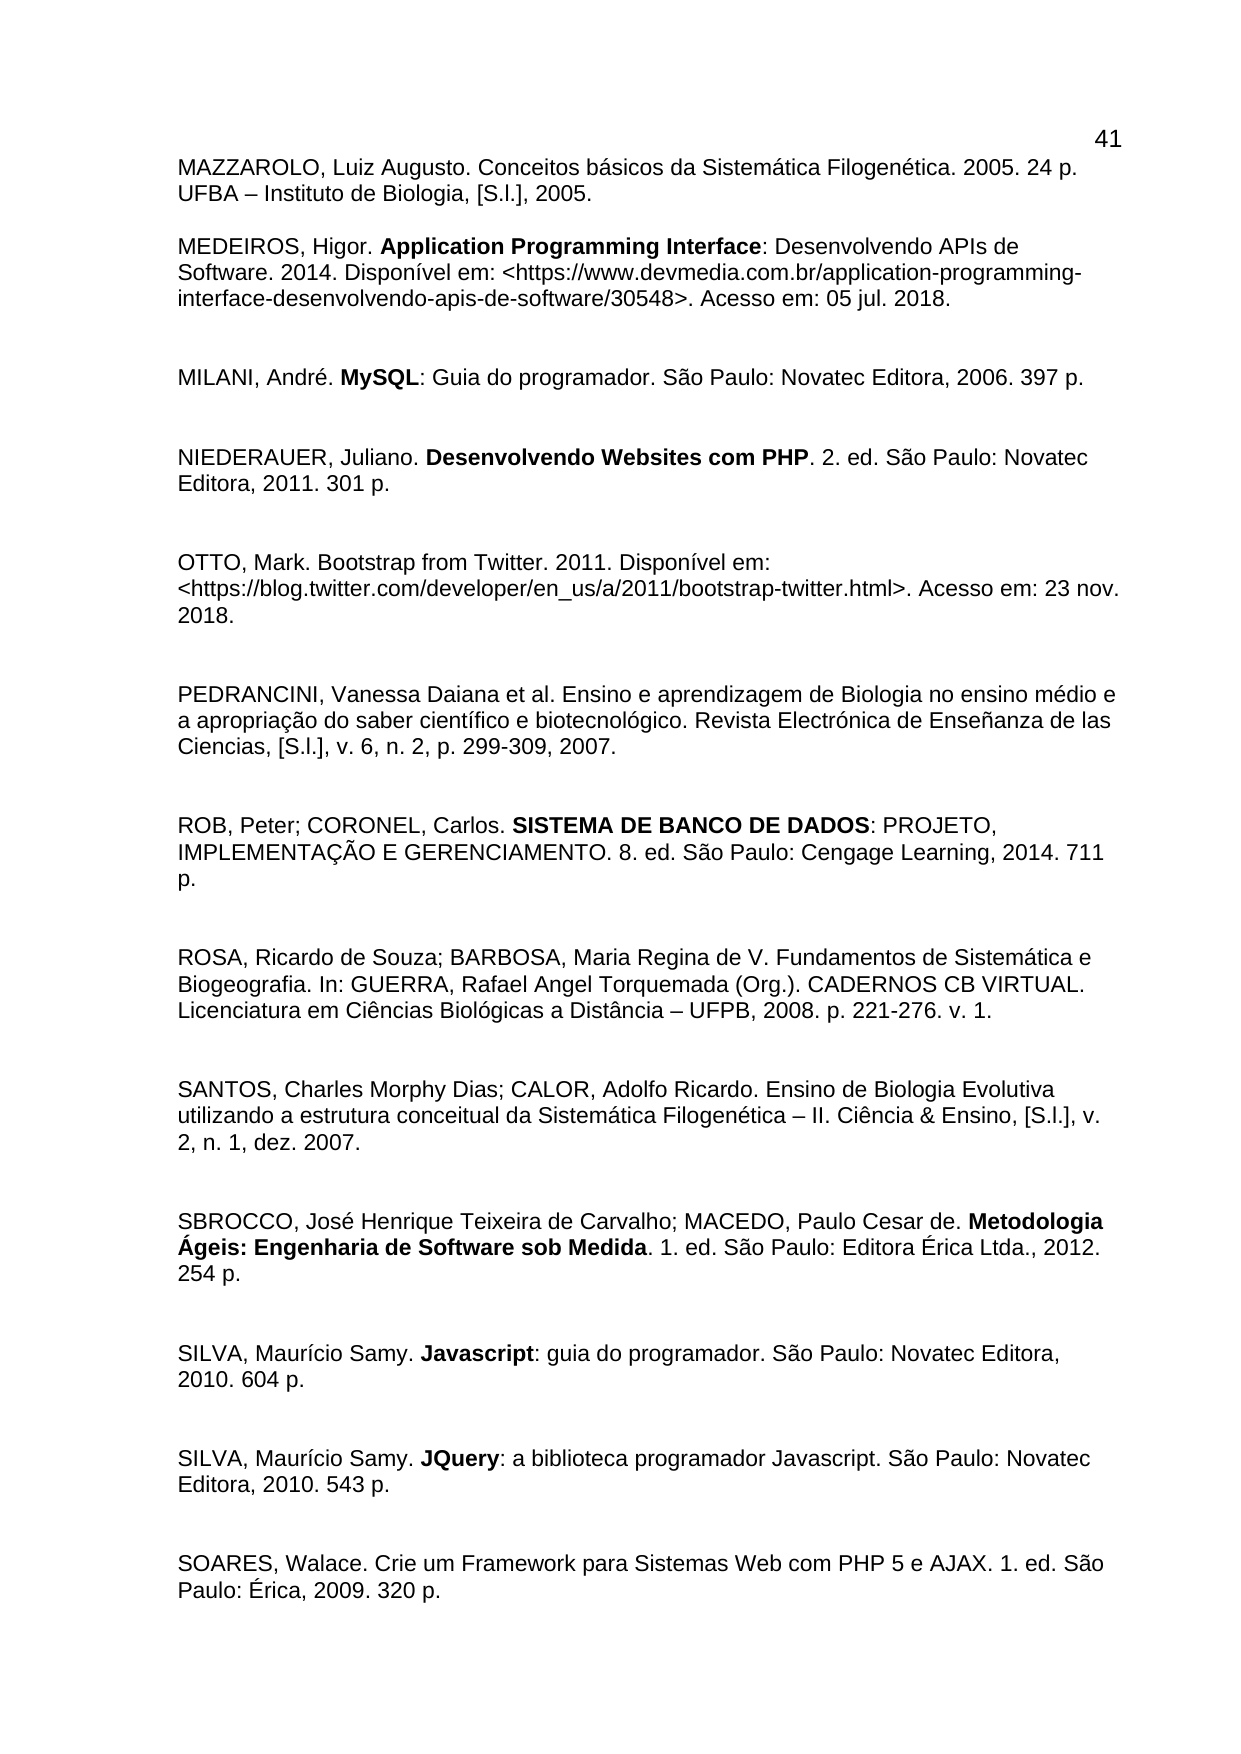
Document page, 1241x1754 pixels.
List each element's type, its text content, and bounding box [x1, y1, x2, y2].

text SBROCCO, José Henrique Teixeira de Carvalho; MACEDO, Paulo Cesar de. Metodologia Ágeis: Engenharia de Software sob Medida. 1. ed. São Paulo: Editora Érica Ltda., 2012. 254 p. [177, 1208, 1122, 1287]
text SOARES, Walace. Crie um Framework para Sistemas Web com PHP 5 e AJAX. 1. ed. São Paulo: Érica, 2009. 320 p. [177, 1550, 1122, 1603]
text PEDRANCINI, Vanessa Daiana et al. Ensino e aprendizagem de Biologia no ensino médio e a apropriação do saber científico e biotecnológico. Revista Electrónica de Enseñanza de las Ciencias, [S.l.], v. 6, n. 2, p. 299-309, 2007. [177, 681, 1122, 760]
text OTTO, Mark. Bootstrap from Twitter. 2011. Disponível em: <https://blog.twitter.com/developer/en_us/a/2011/bootstrap-twitter.html>. Acesso em: 23 nov. 2018. [177, 549, 1122, 628]
text SILVA, Maurício Samy. JQuery: a biblioteca programador Javascript. São Paulo: Novatec Editora, 2010. 543 p. [177, 1445, 1122, 1498]
text ROSA, Ricardo de Souza; BARBOSA, Maria Regina de V. Fundamentos de Sistemática e Biogeografia. In: GUERRA, Rafael Angel Torquemada (Org.). CADERNOS CB VIRTUAL. Licenciatura em Ciências Biológicas a Distância – UFPB, 2008. p. 221-276. v. 1. [177, 944, 1122, 1023]
text MEDEIROS, Higor. Application Programming Interface: Desenvolvendo APIs de Software. 2014. Disponível em: <https://www.devmedia.com.br/application-programming-interface-desenvolvendo-apis-de-software/30548>. Acesso em: 05 jul. 2018. [177, 233, 1122, 312]
text MILANI, André. MySQL: Guia do programador. São Paulo: Novatec Editora, 2006. 397 p. [177, 364, 1122, 391]
text MAZZAROLO, Luiz Augusto. Conceitos básicos da Sistemática Filogenética. 2005. 24 p. UFBA – Instituto de Biologia, [S.l.], 2005. [177, 153, 1122, 206]
text SILVA, Maurício Samy. Javascript: guia do programador. São Paulo: Novatec Editora, 2010. 604 p. [177, 1339, 1122, 1392]
text ROB, Peter; CORONEL, Carlos. SISTEMA DE BANCO DE DADOS: PROJETO, IMPLEMENTAÇÃO E GERENCIAMENTO. 8. ed. São Paulo: Cengage Learning, 2014. 711 p. [177, 812, 1122, 891]
text NIEDERAUER, Juliano. Desenvolvendo Websites com PHP. 2. ed. São Paulo: Novatec Editora, 2011. 301 p. [177, 443, 1122, 496]
text SANTOS, Charles Morphy Dias; CALOR, Adolfo Ricardo. Ensino de Biologia Evolutiva utilizando a estrutura conceitual da Sistemática Filogenética – II. Ciência & Ensino, [S.l.], v. 2, n. 1, dez. 2007. [177, 1076, 1122, 1155]
